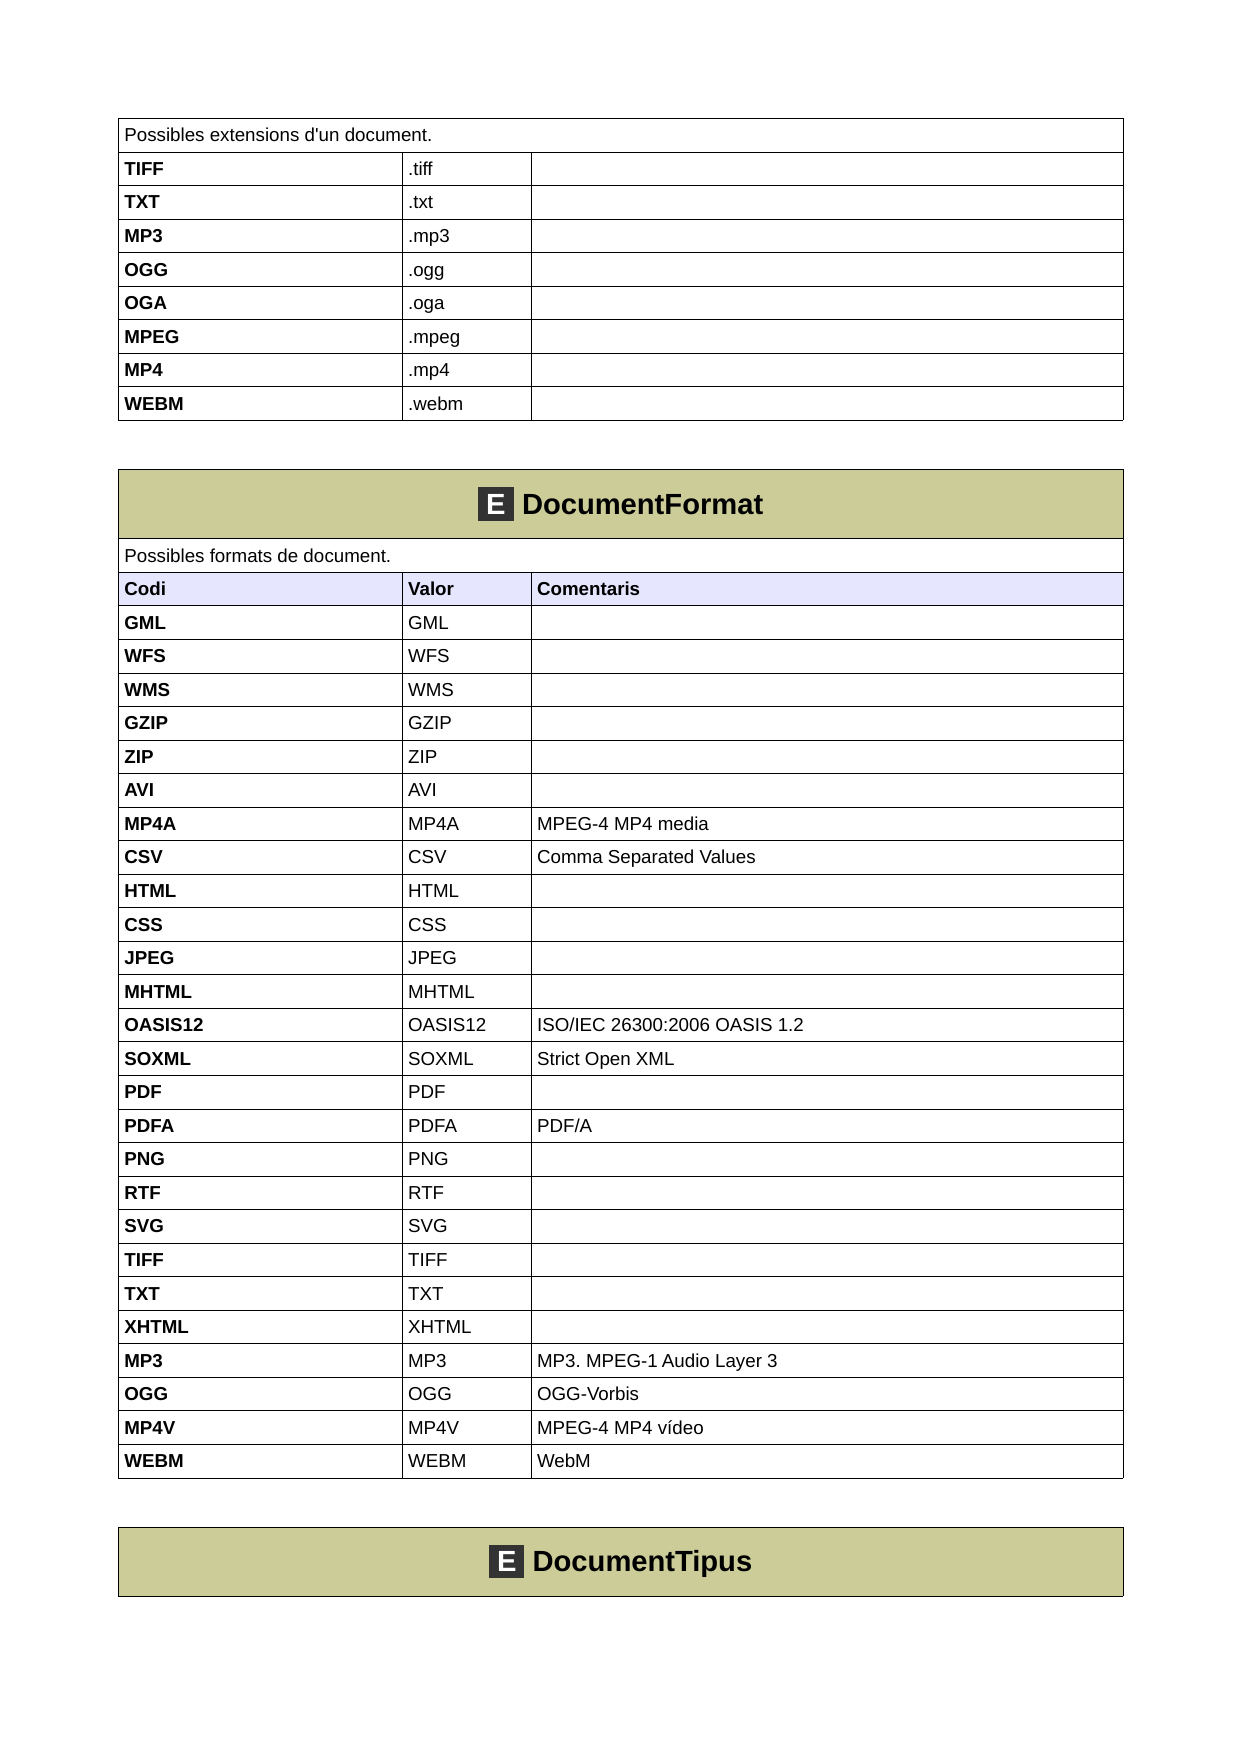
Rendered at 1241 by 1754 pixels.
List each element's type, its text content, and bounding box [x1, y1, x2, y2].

table_cell WFS [119, 640, 402, 672]
table_cell [532, 354, 1123, 386]
table_cell [532, 942, 1123, 974]
table_cell TXT [119, 186, 402, 219]
table_cell MP4A [119, 808, 402, 840]
table_cell PDFA [119, 1110, 402, 1142]
table_cell [532, 908, 1123, 941]
table_cell PDF [403, 1076, 531, 1108]
table_cell [532, 606, 1123, 639]
table_cell MHTML [119, 975, 402, 1008]
table_cell CSS [119, 908, 402, 941]
table_cell [532, 287, 1123, 319]
table_cell TXT [403, 1277, 531, 1310]
table_cell PNG [403, 1143, 531, 1176]
table_cell WMS [403, 674, 531, 706]
table_header Possibles extensions d'un document. [119, 119, 1123, 152]
table_cell .ogg [403, 253, 531, 286]
table_cell OASIS12 [403, 1009, 531, 1041]
table_cell SVG [119, 1210, 402, 1243]
table_cell SVG [403, 1210, 531, 1243]
table_cell GZIP [119, 707, 402, 739]
table_cell CSV [119, 841, 402, 874]
table_cell WFS [403, 640, 531, 672]
table_cell [532, 875, 1123, 907]
table_cell Codi [119, 573, 402, 605]
table_cell Strict Open XML [532, 1042, 1123, 1075]
table_cell .webm [403, 387, 531, 420]
table_cell Comentaris [532, 573, 1123, 605]
table_cell OGG [119, 253, 402, 286]
table_cell .txt [403, 186, 531, 219]
table_cell [532, 153, 1123, 185]
table_cell [532, 320, 1123, 353]
table_cell OASIS12 [119, 1009, 402, 1041]
table_cell [532, 186, 1123, 219]
table_cell [532, 1076, 1123, 1108]
table_cell .mpeg [403, 320, 531, 353]
table_cell XHTML [403, 1311, 531, 1343]
table_cell TIFF [403, 1244, 531, 1276]
table_cell MP4V [119, 1411, 402, 1444]
table_header E DocumentTipus [119, 1528, 1123, 1596]
table_cell .tiff [403, 153, 531, 185]
table_cell .mp3 [403, 220, 531, 252]
table_cell WebM [532, 1445, 1123, 1477]
table_cell [532, 253, 1123, 286]
table_cell Comma Separated Values [532, 841, 1123, 874]
table_cell GML [403, 606, 531, 639]
table_cell [532, 640, 1123, 672]
table_cell MPEG [119, 320, 402, 353]
table_cell ISO/IEC 26300:2006 OASIS 1.2 [532, 1009, 1123, 1041]
table_cell TXT [119, 1277, 402, 1310]
table_cell JPEG [119, 942, 402, 974]
table_cell XHTML [119, 1311, 402, 1343]
table_cell MHTML [403, 975, 531, 1008]
table_cell MP3 [403, 1344, 531, 1377]
table_cell WMS [119, 674, 402, 706]
table_cell GZIP [403, 707, 531, 739]
table_cell ZIP [119, 741, 402, 773]
table_cell PDF [119, 1076, 402, 1108]
table_cell HTML [403, 875, 531, 907]
table_cell PNG [119, 1143, 402, 1176]
table_cell PDFA [403, 1110, 531, 1142]
table_cell OGG-Vorbis [532, 1378, 1123, 1410]
table_cell WEBM [119, 387, 402, 420]
table_cell OGA [119, 287, 402, 319]
table_cell [532, 387, 1123, 420]
table_cell Valor [403, 573, 531, 605]
table_cell CSV [403, 841, 531, 874]
table_cell [532, 1244, 1123, 1276]
table_cell RTF [119, 1177, 402, 1209]
table_cell [532, 707, 1123, 739]
table_cell SOXML [403, 1042, 531, 1075]
table_cell .oga [403, 287, 531, 319]
table_cell [532, 741, 1123, 773]
table_cell AVI [403, 774, 531, 807]
table_cell MP4 [119, 354, 402, 386]
table_cell OGG [403, 1378, 531, 1410]
table_cell SOXML [119, 1042, 402, 1075]
table_header Possibles formats de document. [119, 539, 1123, 572]
table_cell AVI [119, 774, 402, 807]
table_cell [532, 1210, 1123, 1243]
table_cell TIFF [119, 153, 402, 185]
table_header E DocumentFormat [119, 470, 1123, 538]
table_cell [532, 1143, 1123, 1176]
table_cell WEBM [403, 1445, 531, 1477]
table_cell MPEG-4 MP4 media [532, 808, 1123, 840]
table_cell [532, 975, 1123, 1008]
table_cell MP4V [403, 1411, 531, 1444]
table_cell MP4A [403, 808, 531, 840]
table_cell GML [119, 606, 402, 639]
table_cell WEBM [119, 1445, 402, 1477]
table_cell ZIP [403, 741, 531, 773]
table_cell TIFF [119, 1244, 402, 1276]
table_cell MPEG-4 MP4 vídeo [532, 1411, 1123, 1444]
table_cell RTF [403, 1177, 531, 1209]
table_cell JPEG [403, 942, 531, 974]
table_cell [532, 674, 1123, 706]
table_cell [532, 1277, 1123, 1310]
table_cell [532, 774, 1123, 807]
table_cell [532, 1177, 1123, 1209]
table_cell OGG [119, 1378, 402, 1410]
table_cell PDF/A [532, 1110, 1123, 1142]
table_cell MP3 [119, 220, 402, 252]
table_cell MP3 [119, 1344, 402, 1377]
table_cell [532, 1311, 1123, 1343]
table_cell MP3. MPEG-1 Audio Layer 3 [532, 1344, 1123, 1377]
table_cell [532, 220, 1123, 252]
table_cell .mp4 [403, 354, 531, 386]
table_cell HTML [119, 875, 402, 907]
table_cell CSS [403, 908, 531, 941]
